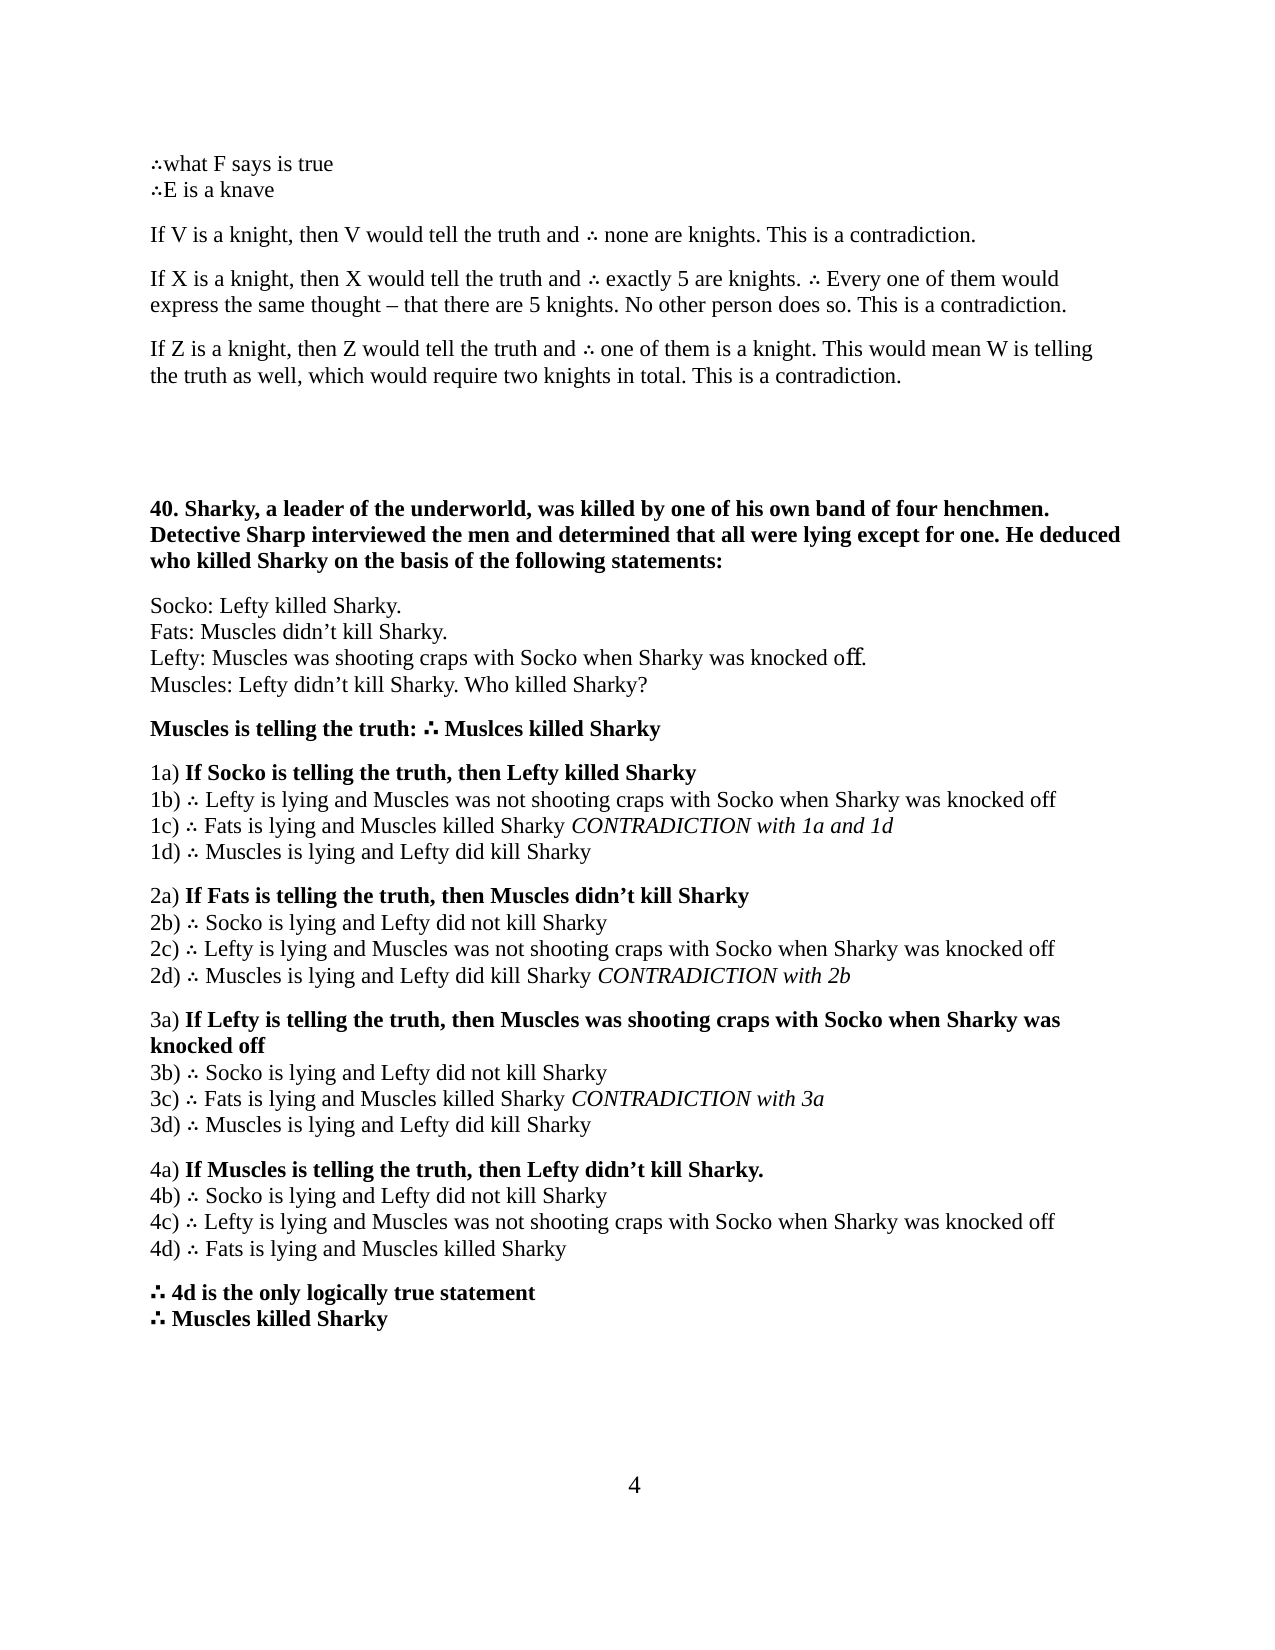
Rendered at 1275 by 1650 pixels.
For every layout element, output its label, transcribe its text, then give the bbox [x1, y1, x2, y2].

text 4a) If Muscles is telling the truth, then Lefty didn’t kill Sharky. 4b) ∴ Socko is lying and Lefty did not kill Sharky 4c) ∴ Lefty is lying and Muscles was not shooting craps with Socko when Sharky was knocked off 4d) ∴ Fats is lying and Muscles killed Sharky [150, 1156, 1125, 1261]
text 1a) If Socko is telling the truth, then Lefty killed Sharky 1b) ∴ Lefty is lying and Muscles was not shooting craps with Socko when Sharky was knocked off 1c) ∴ Fats is lying and Muscles killed Sharky CONTRADICTION with 1a and 1d 1d) ∴ Muscles is lying and Lefty did kill Sharky [150, 759, 1125, 865]
text Socko: Lefty killed Sharky. Fats: Muscles didn’t kill Sharky. Lefty: Muscles was shooting craps with Socko when Sharky was knocked oﬀ. Muscles: Lefty didn’t kill Sharky. Who killed Sharky? [150, 592, 1125, 697]
text 3a) If Lefty is telling the truth, then Muscles was shooting craps with Socko when Sharky was knocked off 3b) ∴ Socko is lying and Lefty did not kill Sharky 3c) ∴ Fats is lying and Muscles killed Sharky CONTRADICTION with 3a 3d) ∴ Muscles is lying and Lefty did kill Sharky [150, 1006, 1125, 1138]
text 2a) If Fats is telling the truth, then Muscles didn’t kill Sharky 2b) ∴ Socko is lying and Lefty did not kill Sharky 2c) ∴ Lefty is lying and Muscles was not shooting craps with Socko when Sharky was knocked off 2d) ∴ Muscles is lying and Lefty did kill Sharky CONTRADICTION with 2b [150, 883, 1125, 988]
text ∴ 4d is the only logically true statement ∴ Muscles killed Sharky [150, 1279, 1125, 1332]
text If X is a knight, then X would tell the truth and ∴ exactly 5 are knights. ∴ Every one of them would express the same thought – that there are 5 knights. No other person does so. This is a contradiction. [150, 265, 1125, 318]
text 40. Sharky, a leader of the underworld, was killed by one of his own band of four henchmen. Detective Sharp interviewed the men and determined that all were lying except for one. He deduced who killed Sharky on the basis of the following statements: [150, 495, 1125, 574]
text Muscles is telling the truth: ∴ Muslces killed Sharky [150, 715, 1125, 741]
text ∴what F says is true ∴E is a knave [150, 150, 1125, 203]
text If V is a knight, then V would tell the truth and ∴ none are knights. This is a contradiction. [150, 221, 1125, 247]
text If Z is a knight, then Z would tell the truth and ∴ one of them is a knight. This would mean W is telling the truth as well, which would require two knights in total. This is a contradiction. [150, 336, 1125, 388]
